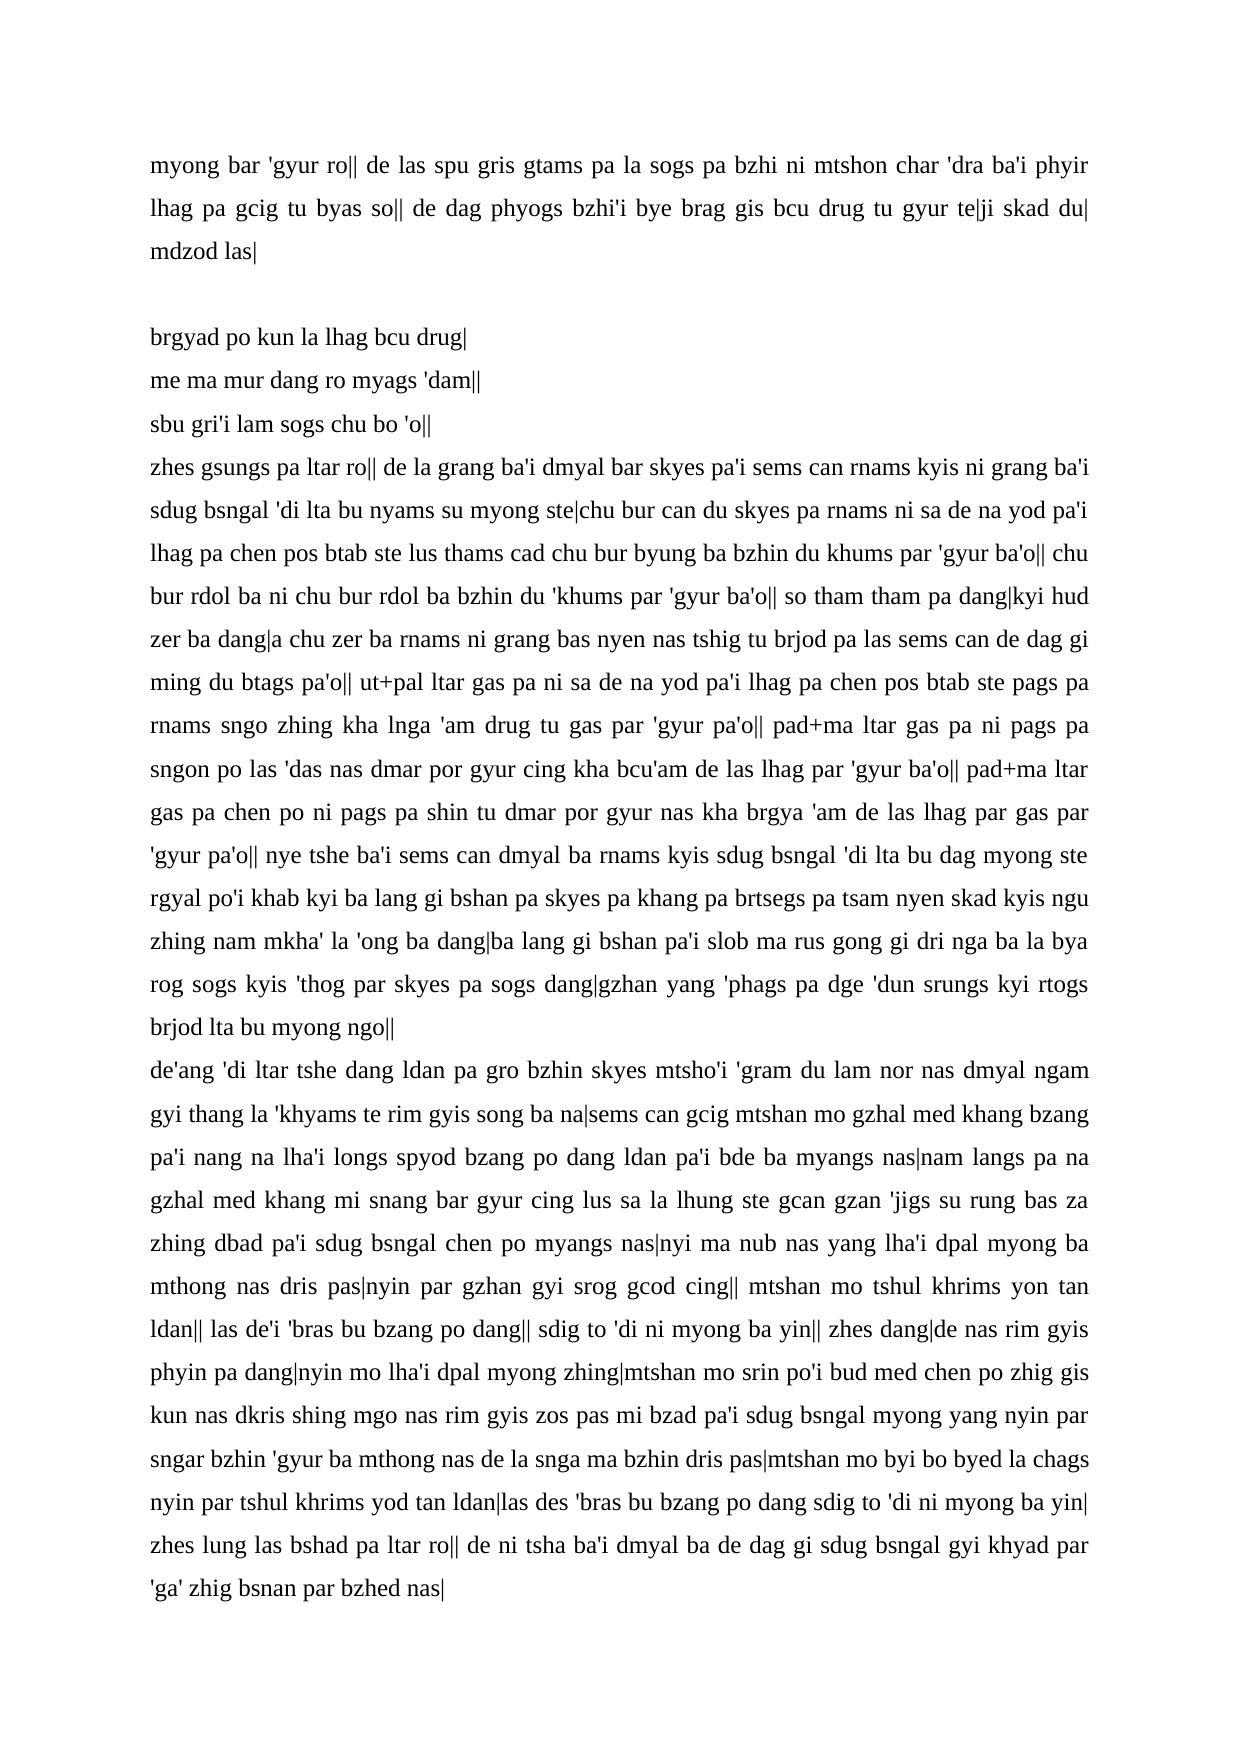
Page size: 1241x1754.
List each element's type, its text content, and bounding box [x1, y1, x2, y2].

text zhes gsungs pa ltar ro|| de la grang ba'i dmyal bar skyes pa'i sems can rnams kyis ni grang ba'i sdug bsngal 'di lta bu nyams su myong ste|chu bur can du skyes pa rnams ni sa de na yod pa'i lhag pa chen pos btab ste lus thams cad chu bur byung ba bzhin du khums par 'gyur ba'o|| chu bur rdol ba ni chu bur rdol ba bzhin du 'khums par 'gyur ba'o|| so tham tham pa dang|kyi hud zer ba dang|a chu zer ba rnams ni grang bas nyen nas tshig tu brjod pa las sems can de dag gi ming du btags pa'o|| ut+pal ltar gas pa ni sa de na yod pa'i lhag pa chen pos btab ste pags pa rnams sngo zhing kha lnga 'am drug tu gas par 'gyur pa'o|| pad+ma ltar gas pa ni pags pa sngon po las 'das nas dmar por gyur cing kha bcu'am de las lhag par 'gyur ba'o|| pad+ma ltar gas pa chen po ni pags pa shin tu dmar por gyur nas kha brgya 'am de las lhag par gas par 'gyur pa'o|| nye tshe ba'i sems can dmyal ba rnams kyis sdug bsngal 'di lta bu dag myong ste rgyal po'i khab kyi ba lang gi bshan pa skyes pa khang pa brtsegs pa tsam nyen skad kyis ngu zhing nam mkha' la 'ong ba dang|ba lang gi bshan pa'i slob ma rus gong gi dri nga ba la bya rog sogs kyis 'thog par skyes pa sogs dang|gzhan yang 'phags pa dge 'dun srungs kyi rtogs brjod lta bu myong ngo|| [150, 452, 1090, 1041]
text myong bar 'gyur ro|| de las spu gris gtams pa la sogs pa bzhi ni mtshon char 'dra ba'i phyir lhag pa gcig tu byas so|| de dag phyogs bzhi'i bye brag gis bcu drug tu gyur te|ji skad du|mdzod las| [150, 150, 1090, 265]
text me ma mur dang ro myags 'dam|| [150, 366, 1090, 394]
text brgyad po kun la lhag bcu drug| [150, 322, 1090, 351]
text de'ang 'di ltar tshe dang ldan pa gro bzhin skyes mtsho'i 'gram du lam nor nas dmyal ngam gyi thang la 'khyams te rim gyis song ba na|sems can gcig mtshan mo gzhal med khang bzang pa'i nang na lha'i longs spyod bzang po dang ldan pa'i bde ba myangs nas|nam langs pa na gzhal med khang mi snang bar gyur cing lus sa la lhung ste gcan gzan 'jigs su rung bas za zhing dbad pa'i sdug bsngal chen po myangs nas|nyi ma nub nas yang lha'i dpal myong ba mthong nas dris pas|nyin par gzhan gyi srog gcod cing|| mtshan mo tshul khrims yon tan ldan|| las de'i 'bras bu bzang po dang|| sdig to 'di ni myong ba yin|| zhes dang|de nas rim gyis phyin pa dang|nyin mo lha'i dpal myong zhing|mtshan mo srin po'i bud med chen po zhig gis kun nas dkris shing mgo nas rim gyis zos pas mi bzad pa'i sdug bsngal myong yang nyin par sngar bzhin 'gyur ba mthong nas de la snga ma bzhin dris pas|mtshan mo byi bo byed la chags nyin par tshul khrims yod tan ldan|las des 'bras bu bzang po dang sdig to 'di ni myong ba yin|zhes lung las bshad pa ltar ro|| de ni tsha ba'i dmyal ba de dag gi sdug bsngal gyi khyad par 'ga' zhig bsnan par bzhed nas| [150, 1056, 1090, 1602]
text sbu gri'i lam sogs chu bo 'o|| [150, 409, 1090, 437]
